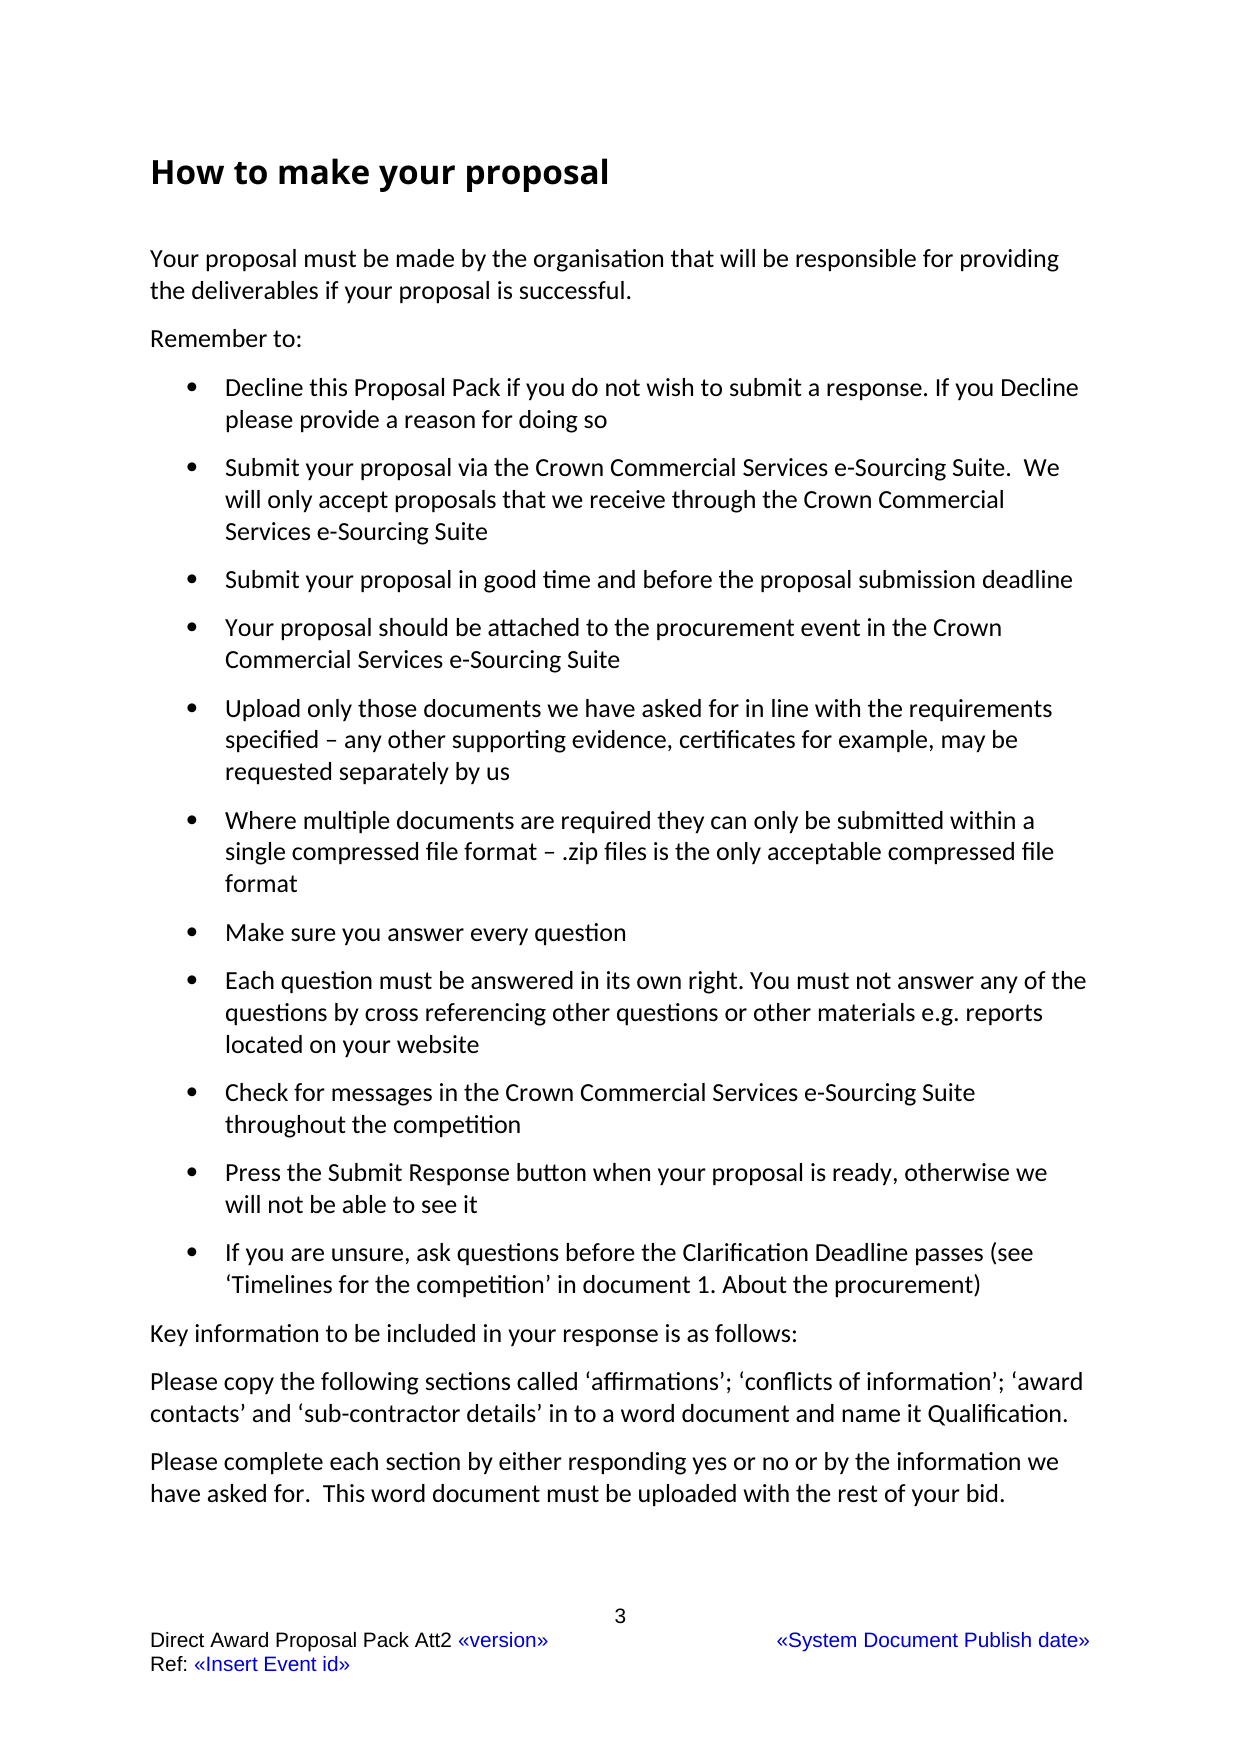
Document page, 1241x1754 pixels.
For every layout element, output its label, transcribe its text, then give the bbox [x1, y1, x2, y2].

text Please complete each section by either responding yes or no or by the information we have asked for. This word document must be uploaded with the rest of your bid. [150, 1445, 1090, 1509]
text Please copy the following sections called ‘affirmations’; ‘conflicts of information’; ‘award contacts’ and ‘sub-contractor details’ in to a word document and name it Qualification. [150, 1365, 1090, 1429]
list Check for messages in the Crown Commercial Services e-Sourcing Suite throughout the competition [187, 1076, 1090, 1140]
text Key information to be included in your response is as follows: [150, 1317, 1090, 1348]
text Your proposal must be made by the organisation that will be responsible for providing the deliverables if your proposal is successful. [150, 242, 1090, 306]
list Submit your proposal via the Crown Commercial Services e-Sourcing Suite. We will only accept proposals that we receive through the Crown Commercial Services e-Sourcing Suite [187, 451, 1090, 546]
list Make sure you answer every question [187, 916, 1090, 947]
list Each question must be answered in its own right. You must not answer any of the questions by cross referencing other questions or other materials e.g. reports located on your website [187, 964, 1090, 1059]
list Decline this Proposal Pack if you do not wish to submit a response. If you Decline please provide a reason for doing so [187, 371, 1090, 434]
list Where multiple documents are required they can only be submitted within a single compressed file format – .zip files is the only acceptable compressed file format [187, 804, 1090, 899]
list Submit your proposal in good time and before the proposal submission deadline [187, 563, 1090, 595]
list Upload only those documents we have asked for in line with the requirements specified – any other supporting evidence, certificates for example, may be requested separately by us [187, 692, 1090, 787]
text Remember to: [150, 322, 1090, 354]
subtitle How to make your proposal [150, 148, 1090, 194]
list If you are unsure, ask questions before the Clarification Deadline passes (see ‘Timelines for the competition’ in document 1. About the procurement) [187, 1237, 1090, 1300]
list Press the Submit Response button when your proposal is ready, otherwise we will not be able to see it [187, 1156, 1090, 1220]
list Your proposal should be attached to the procurement event in the Crown Commercial Services e-Sourcing Suite [187, 612, 1090, 675]
